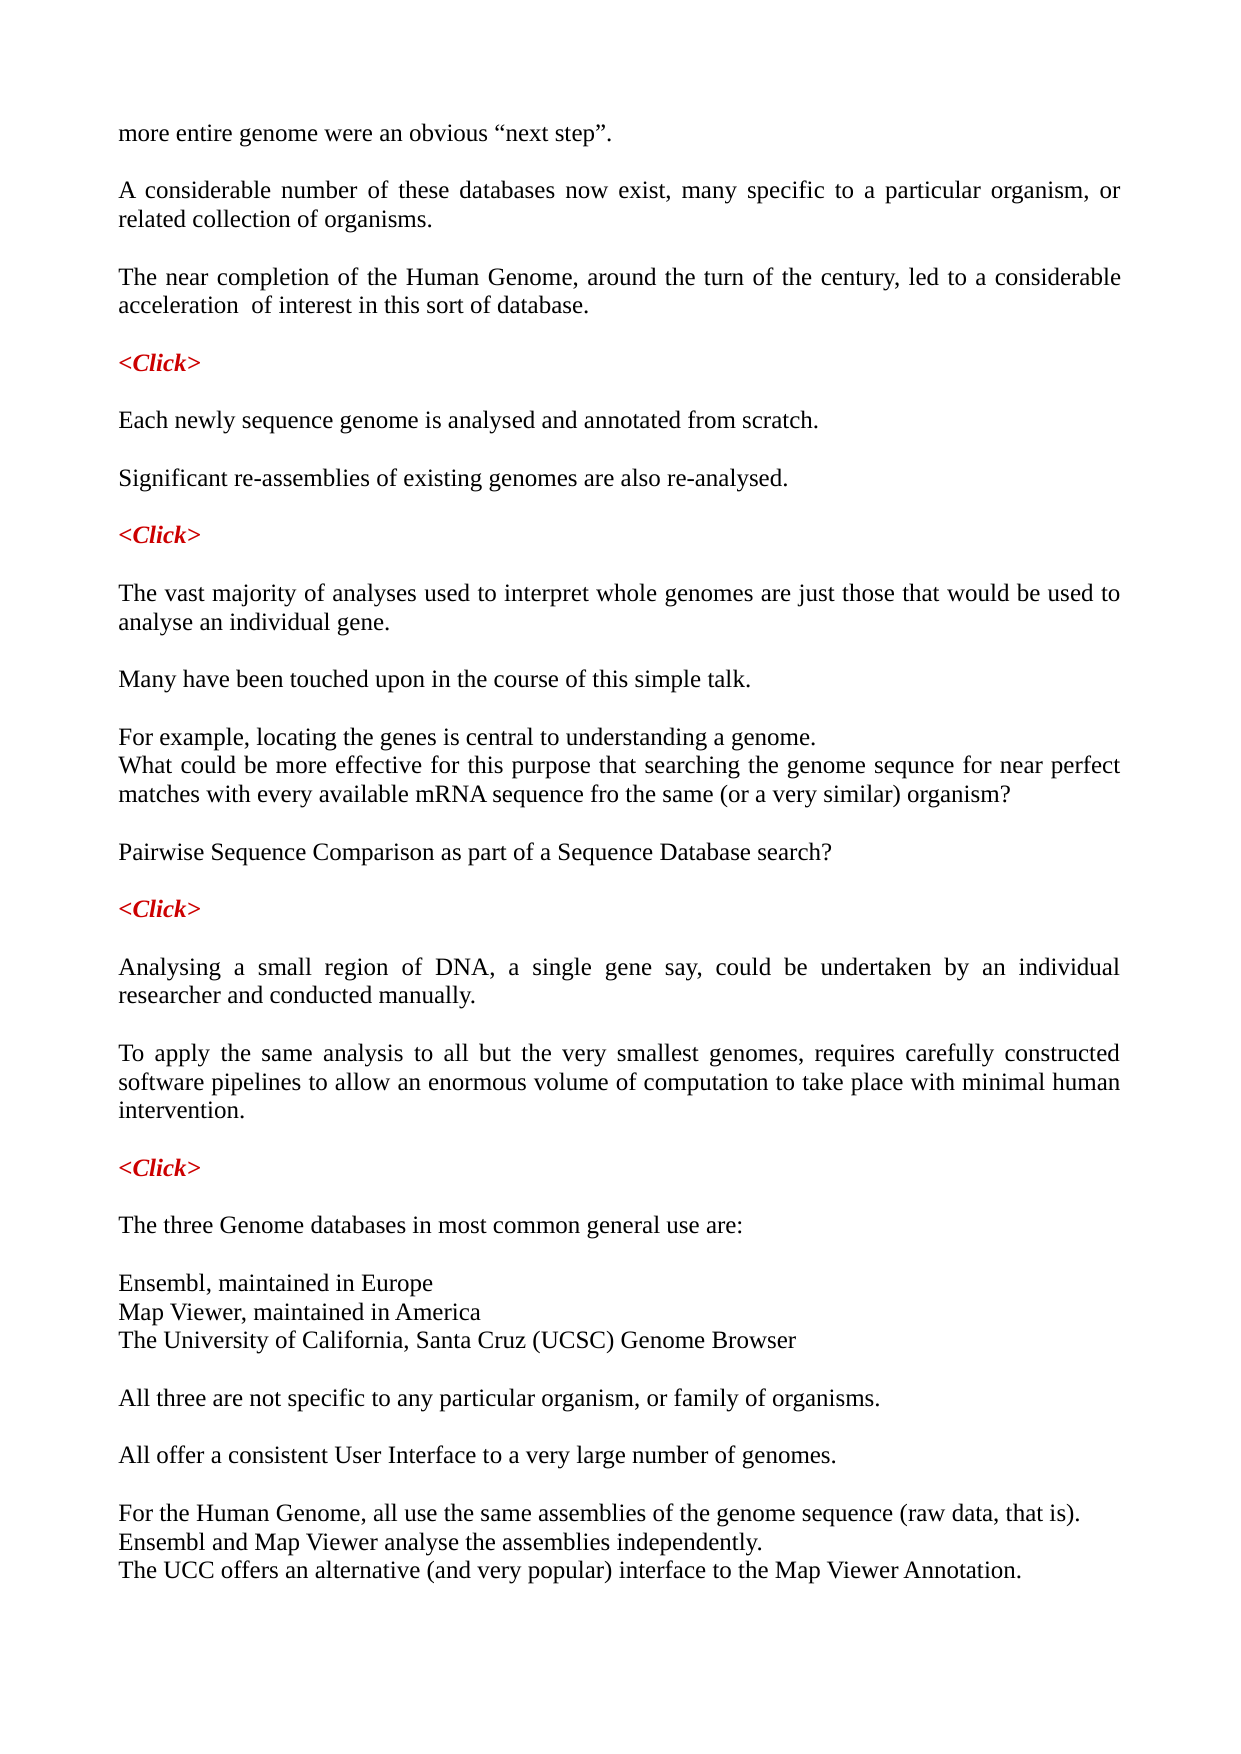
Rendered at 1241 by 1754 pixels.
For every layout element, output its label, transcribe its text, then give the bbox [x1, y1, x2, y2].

text Map Viewer, maintained in America [118, 1297, 1122, 1326]
text Many have been touched upon in the course of this simple talk. [118, 664, 1122, 693]
text For the Human Genome, all use the same assemblies of the genome sequence (raw data, that is). [118, 1498, 1122, 1527]
text The University of California, Santa Cruz (UCSC) Genome Browser [118, 1326, 1122, 1354]
text The near completion of the Human Genome, around the turn of the century, led to a considerable acceleration of interest in this sort of database. [118, 262, 1122, 319]
text Significant re-assemblies of existing genomes are also re-analysed. [118, 463, 1122, 492]
text All three are not specific to any particular organism, or family of organisms. [118, 1383, 1122, 1412]
text Ensembl, maintained in Europe [118, 1268, 1122, 1297]
text The UCC offers an alternative (and very popular) interface to the Map Viewer Annotation. [118, 1556, 1122, 1584]
text Pairwise Sequence Comparison as part of a Sequence Database search? [118, 837, 1122, 866]
text <Click> [118, 894, 1122, 923]
text <Click> [118, 1153, 1122, 1182]
text Analysing a small region of DNA, a single gene say, could be undertaken by an individual researcher and conducted manually. [118, 952, 1122, 1009]
text Ensembl and Map Viewer analyse the assemblies independently. [118, 1527, 1122, 1556]
text To apply the same analysis to all but the very smallest genomes, requires carefully constructed software pipelines to allow an enormous volume of computation to take place with minimal human intervention. [118, 1038, 1122, 1124]
text Each newly sequence genome is analysed and annotated from scratch. [118, 406, 1122, 434]
text What could be more effective for this purpose that searching the genome sequnce for near perfect matches with every available mRNA sequence fro the same (or a very similar) organism? [118, 751, 1122, 808]
text A considerable number of these databases now exist, many specific to a particular organism, or related collection of organisms. [118, 176, 1122, 233]
text All offer a consistent User Interface to a very large number of genomes. [118, 1441, 1122, 1469]
text The vast majority of analyses used to interpret whole genomes are just those that would be used to analyse an individual gene. [118, 578, 1122, 636]
text For example, locating the genes is central to understanding a genome. [118, 722, 1122, 751]
text The three Genome databases in most common general use are: [118, 1211, 1122, 1239]
text <Click> [118, 348, 1122, 377]
text <Click> [118, 521, 1122, 549]
text more entire genome were an obvious “next step”. [118, 118, 1122, 147]
